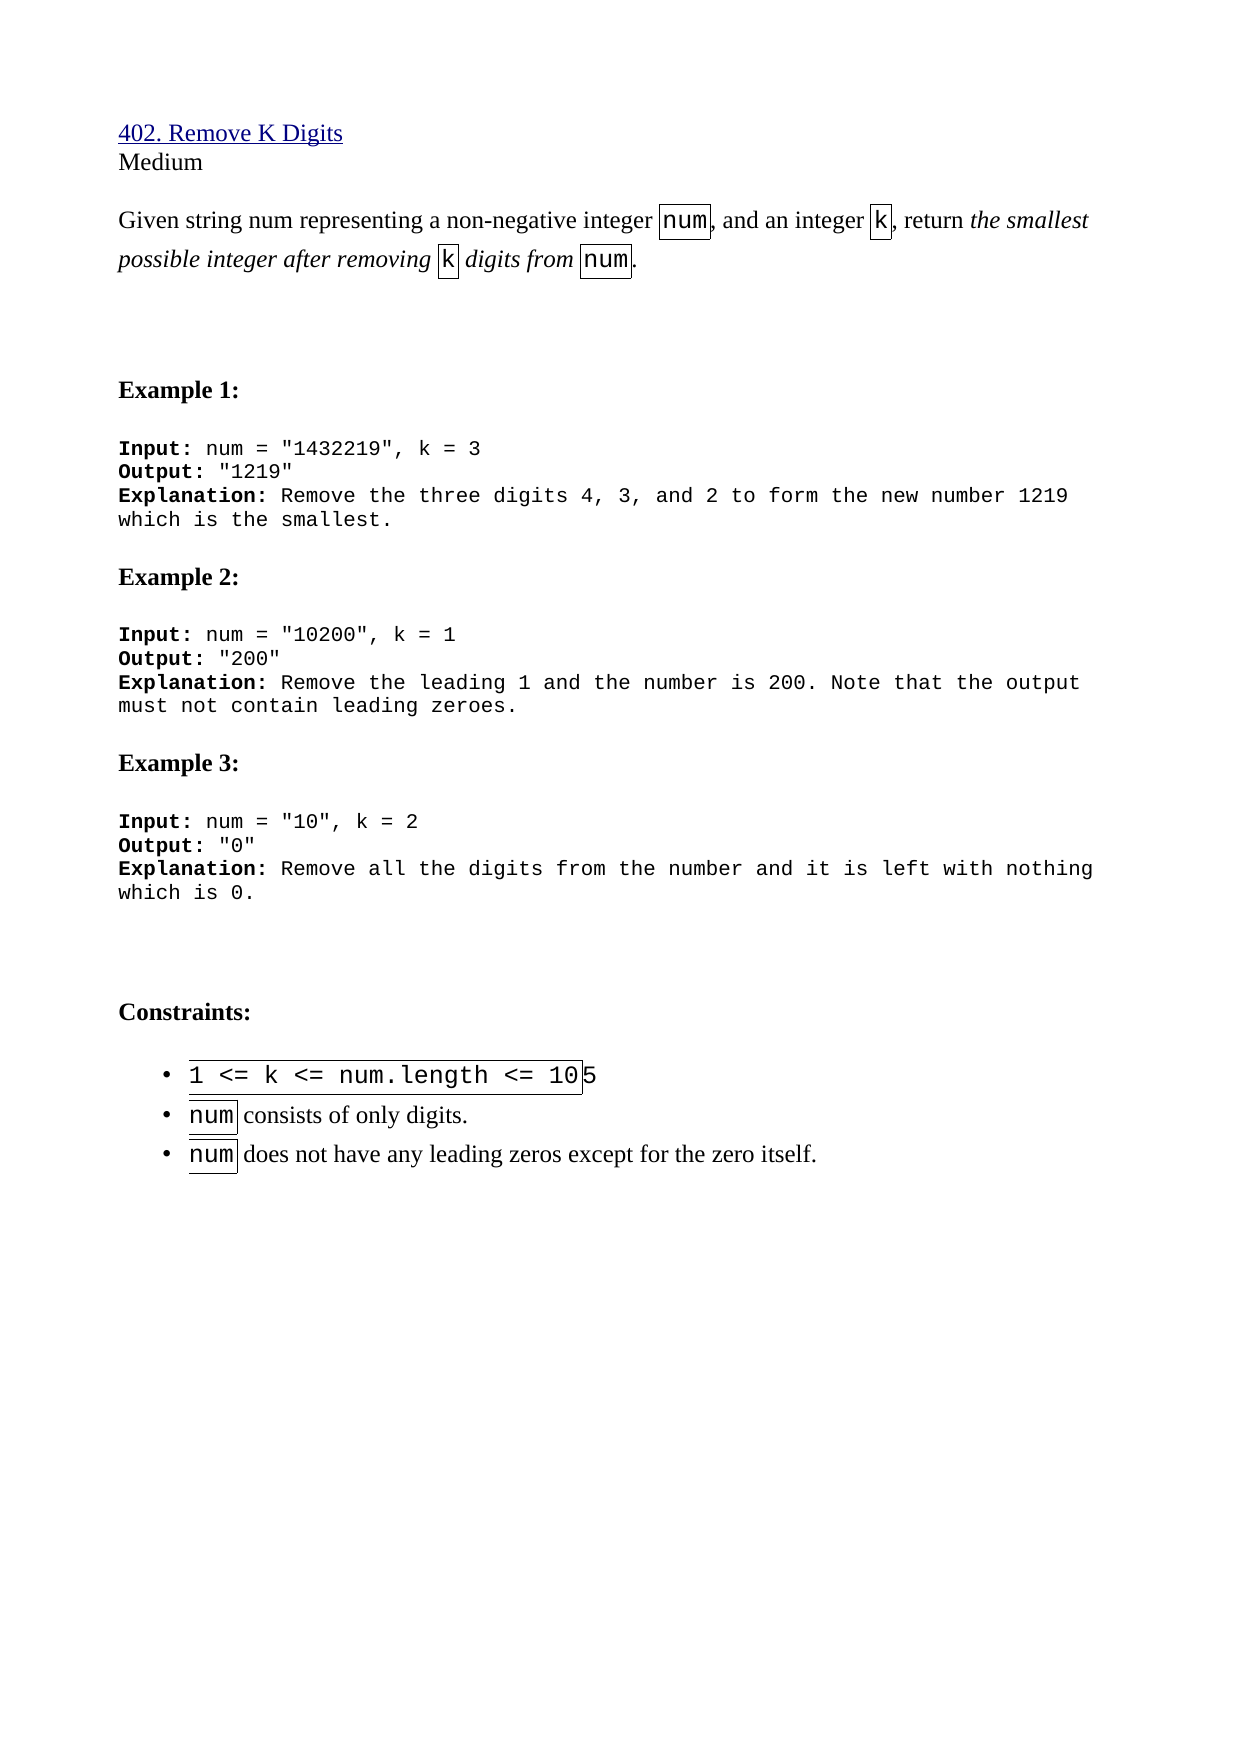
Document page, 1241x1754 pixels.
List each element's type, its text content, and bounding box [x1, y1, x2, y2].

text 402. Remove K Digits [118, 118, 1122, 147]
list num consists of only digits. [162, 1099, 237, 1134]
text Input: num = "1432219", k = 3 [118, 438, 1122, 461]
text Input: num = "10200", k = 1 [118, 624, 1122, 648]
text Input: num = "10", k = 2 [118, 811, 1122, 834]
text Explanation: Remove the three digits 4, 3, and 2 to form the new number 1219 which is the smallest. [118, 485, 1122, 532]
text Given string num representing a non-negative integer num, and an integer k, return the smallest possible integer after removing k digits from num. [118, 204, 1122, 278]
text Example 2: [118, 562, 1122, 591]
list 1 <= k <= num.length <= 105 [162, 1060, 582, 1094]
list 1 <= k <= num.length <= 105 [583, 1060, 1122, 1094]
list num does not have any leading zeros except for the zero itself. [238, 1139, 1122, 1173]
text Example 3: [118, 748, 1122, 777]
text Explanation: Remove the leading 1 and the number is 200. Note that the output must not contain leading zeroes. [118, 672, 1122, 719]
text Explanation: Remove all the digits from the number and it is left with nothing which is 0. [118, 858, 1122, 906]
text Output: "1219" [118, 461, 1122, 485]
text Example 1: [118, 375, 1122, 404]
list num does not have any leading zeros except for the zero itself. [162, 1139, 237, 1173]
text Medium [118, 147, 1122, 176]
text Output: "0" [118, 834, 1122, 858]
text Constraints: [118, 997, 1122, 1026]
list num consists of only digits. [238, 1099, 1122, 1134]
text Output: "200" [118, 648, 1122, 672]
